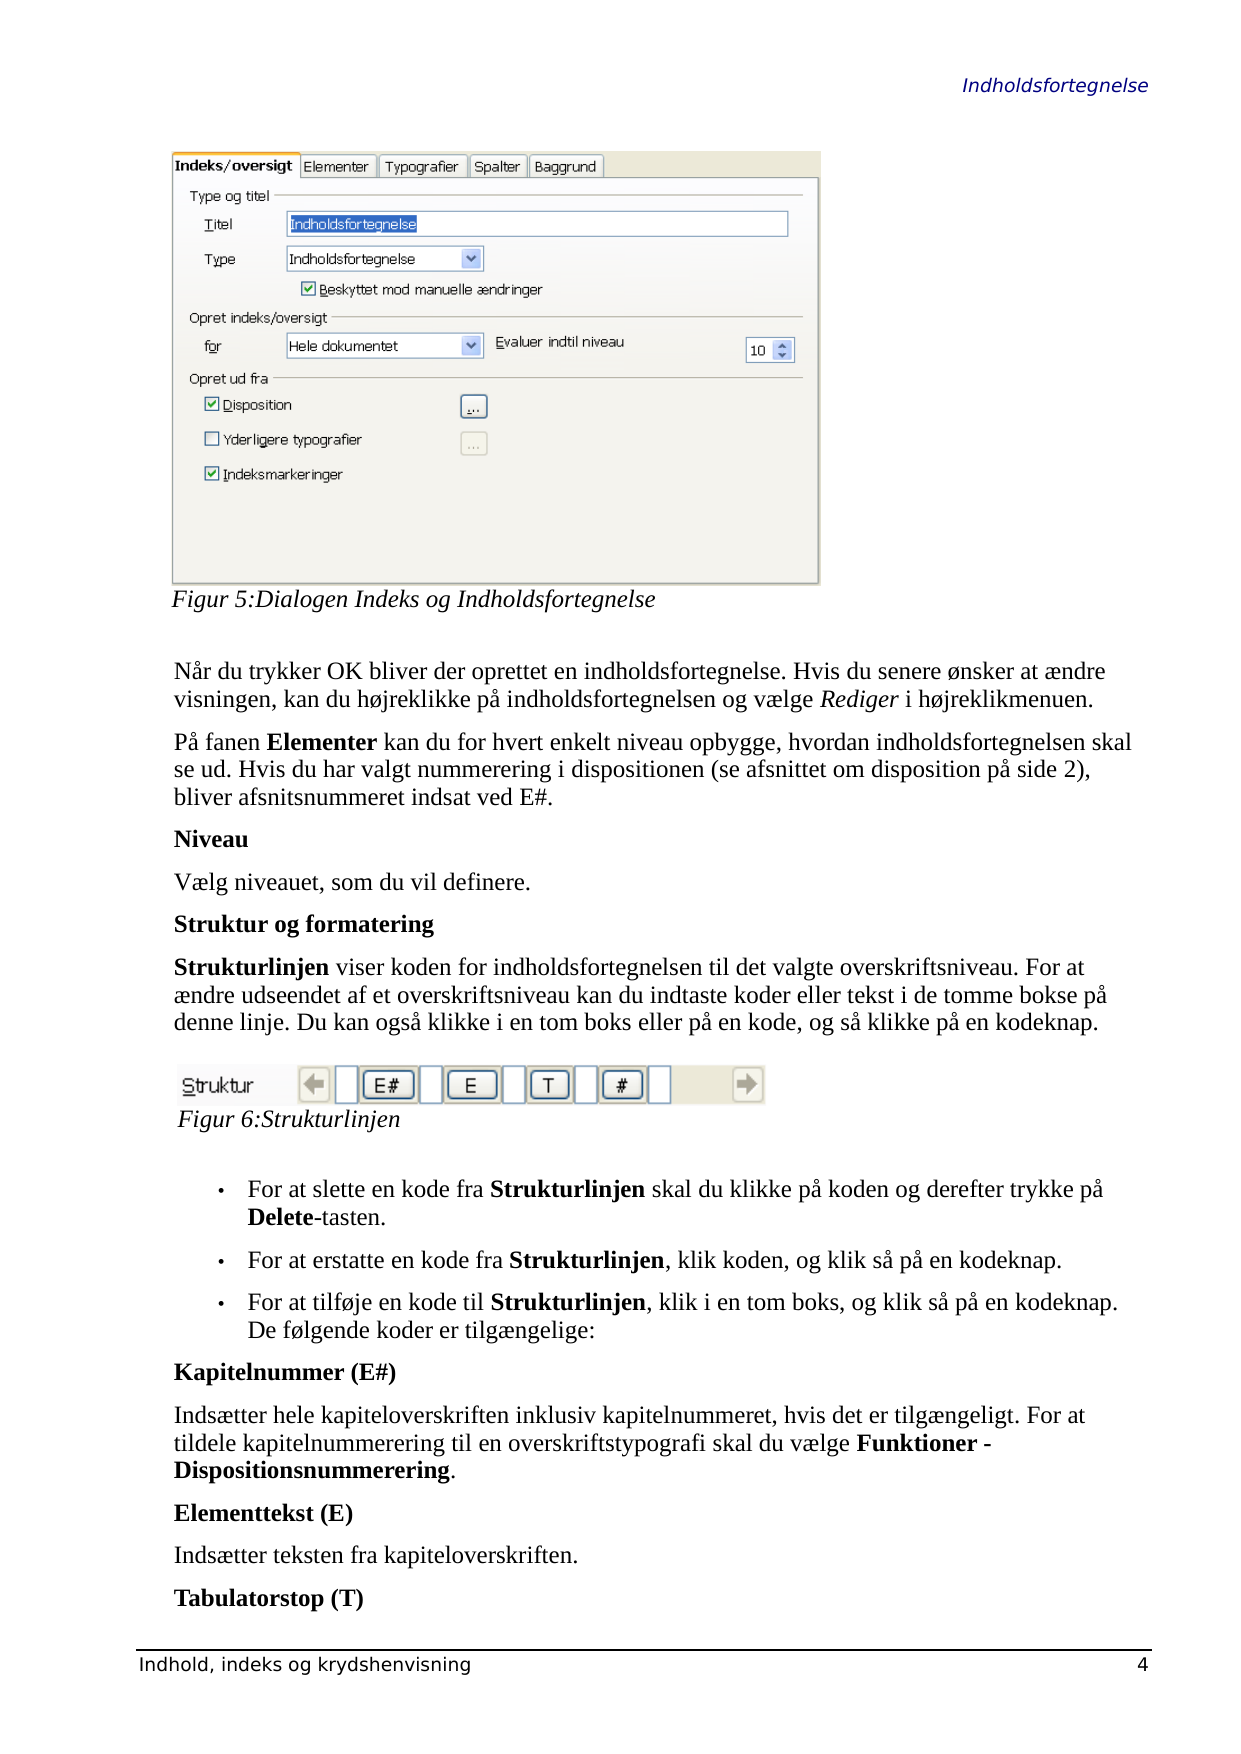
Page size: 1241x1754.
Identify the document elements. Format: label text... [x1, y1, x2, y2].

text Kapitelnummer (E#) [174, 1358, 1152, 1386]
text Tabulatorstop (T) [174, 1584, 1152, 1612]
text Strukturlinjen viser koden for indholdsfortegnelsen til det valgte overskriftsniveau. For at ændre udseendet af et overskriftsniveau kan du indtaste koder eller tekst i de tomme bokse på denne linje. Du kan også klikke i en tom boks eller på en kode, og så klikke på en kodeknap. [174, 953, 1152, 1036]
text Når du trykker OK bliver der oprettet en indholdsfortegnelse. Hvis du senere ønsker at ændre visningen, kan du højreklikke på indholdsfortegnelsen og vælge Rediger i højreklikmenuen. [174, 657, 1152, 713]
text Struktur og formatering [174, 911, 1152, 938]
text Elementtekst (E) [174, 1499, 1152, 1527]
list For at erstatte en kode fra Strukturlinjen, klik koden, og klik så på en kodeknap. [218, 1246, 1152, 1273]
list For at slette en kode fra Strukturlinjen skal du klikke på koden og derefter trykke på Delete-tasten. [218, 1176, 1152, 1231]
picture [177, 1064, 767, 1106]
list For at tilføje en kode til Strukturlinjen, klik i en tom boks, og klik så på en kodeknap. De følgende koder er tilgængelige: [218, 1288, 1152, 1344]
picture [171, 151, 821, 586]
text Vælg niveauet, som du vil definere. [174, 868, 1152, 896]
text På fanen Elementer kan du for hvert enkelt niveau opbygge, hvordan indholdsfortegnelsen skal se ud. Hvis du har valgt nummerering i dispositionen (se afsnittet om disposition på side 2), bliver afsnitsnummeret indsat ved E#. [174, 728, 1152, 811]
text Indsætter teksten fra kapiteloverskriften. [174, 1541, 1152, 1569]
text Figur 5:Dialogen Indeks og Indholdsfortegnelse [171, 152, 827, 613]
text Niveau [174, 826, 1152, 853]
text Figur 6:Strukturlinjen [177, 1106, 766, 1133]
text Indsætter hele kapiteloverskriften inklusiv kapitelnummeret, hvis det er tilgængeligt. For at tildele kapitelnummerering til en overskriftstypografi skal du vælge Funktioner - Dispositionsnummerering. [174, 1401, 1152, 1484]
